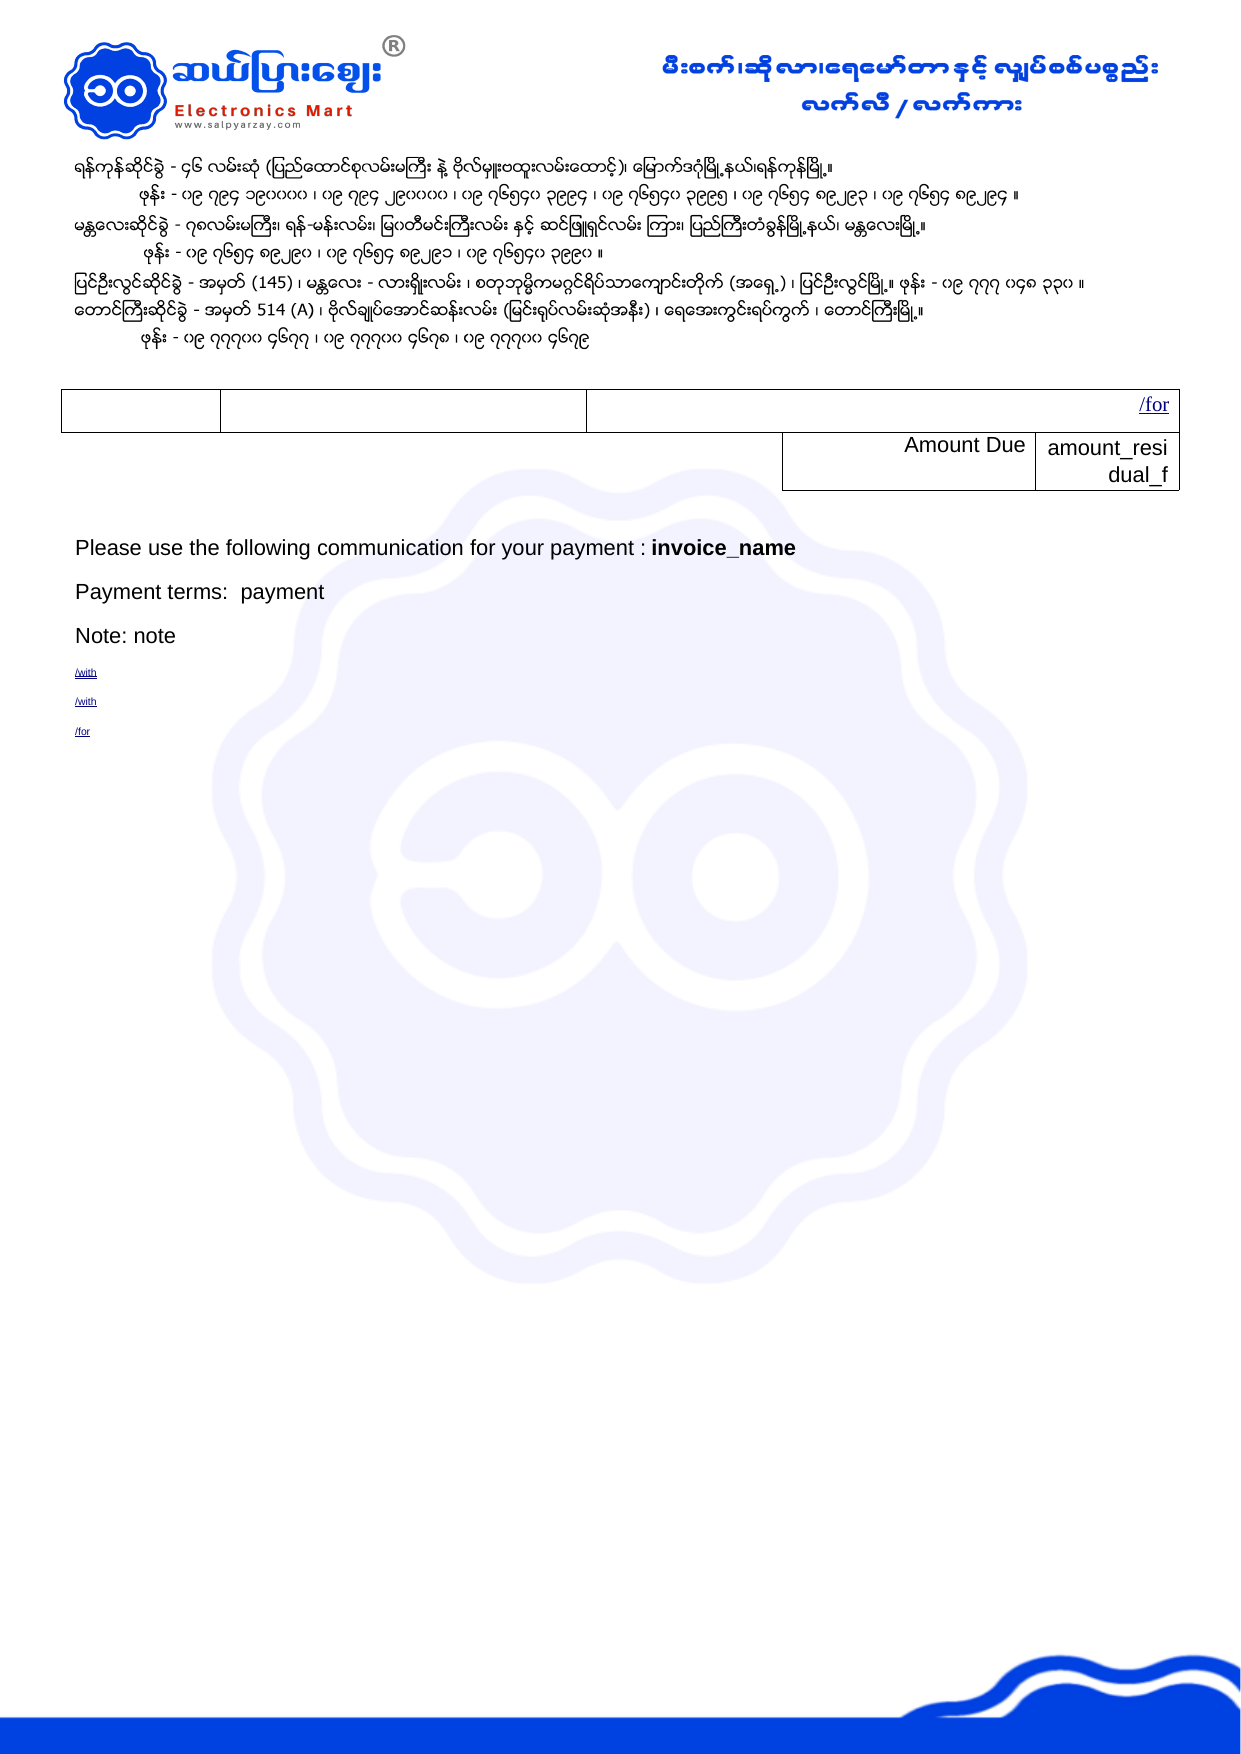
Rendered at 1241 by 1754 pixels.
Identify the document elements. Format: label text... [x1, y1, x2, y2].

text Please use the following communication for your payment : invoice_name [75, 535, 1166, 561]
text /with [75, 696, 1166, 708]
table_cell [220, 433, 586, 490]
text Payment terms: payment [75, 579, 1166, 604]
picture [3, 9, 1235, 352]
text /for [75, 725, 1166, 737]
table_cell [586, 433, 652, 490]
table_cell /for [587, 390, 1179, 432]
picture [0, 1648, 1241, 1754]
table_cell [61, 433, 220, 490]
table_cell Amount Due [783, 433, 1035, 490]
table_cell [221, 390, 586, 432]
text Note: note [75, 623, 1166, 648]
table_cell [652, 433, 782, 490]
table_cell amount_residual_f [1036, 433, 1179, 490]
table_cell [62, 390, 220, 432]
text /with [75, 666, 1166, 678]
